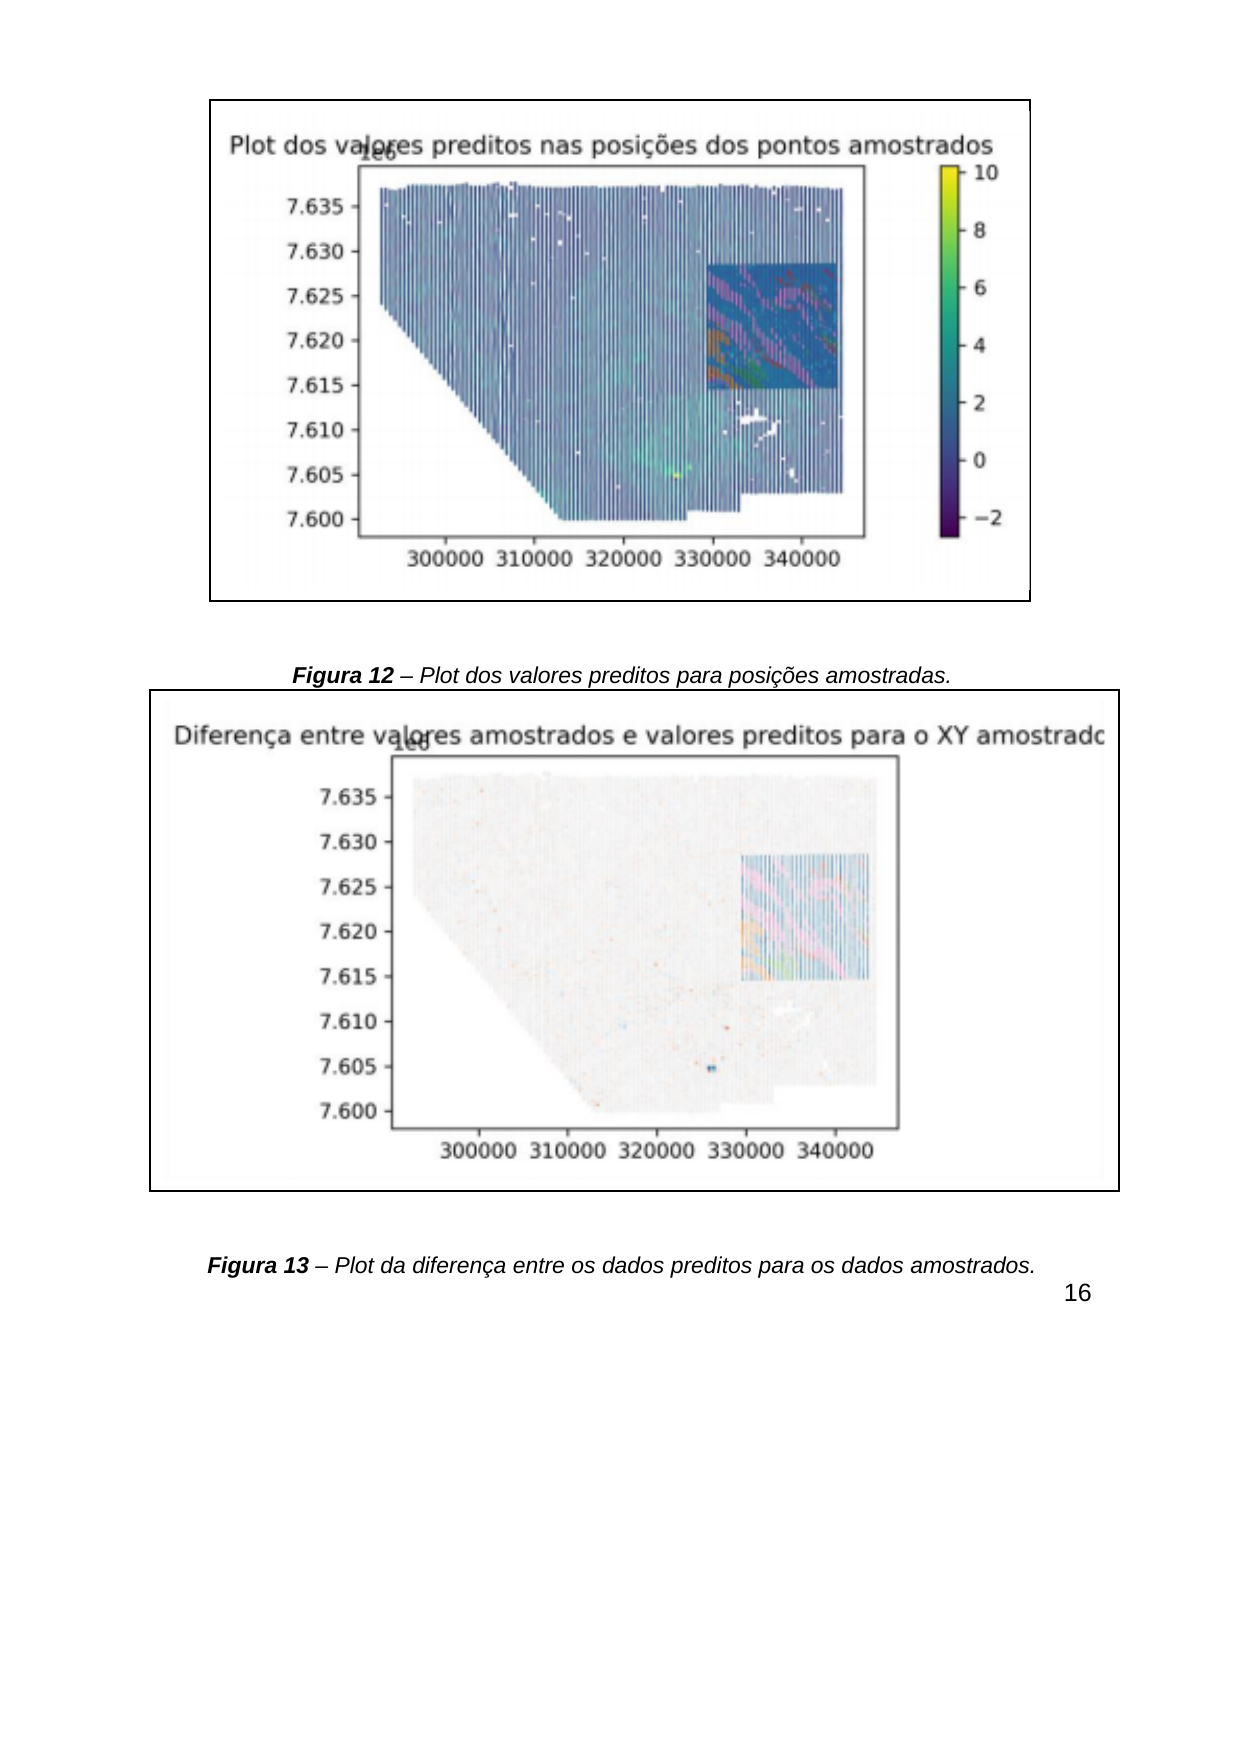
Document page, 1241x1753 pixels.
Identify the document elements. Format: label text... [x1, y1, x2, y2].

picture [162, 701, 1107, 1180]
table_header [211, 101, 1029, 600]
table_header [151, 691, 1118, 1189]
text Figura 12 – Plot dos valores preditos para posições amostradas. [292, 662, 1129, 689]
picture [220, 111, 1030, 590]
text 16 [148, 1278, 1091, 1307]
text Figura 13 – Plot da diferença entre os dados preditos para os dados amostrados. [207, 1252, 1129, 1278]
